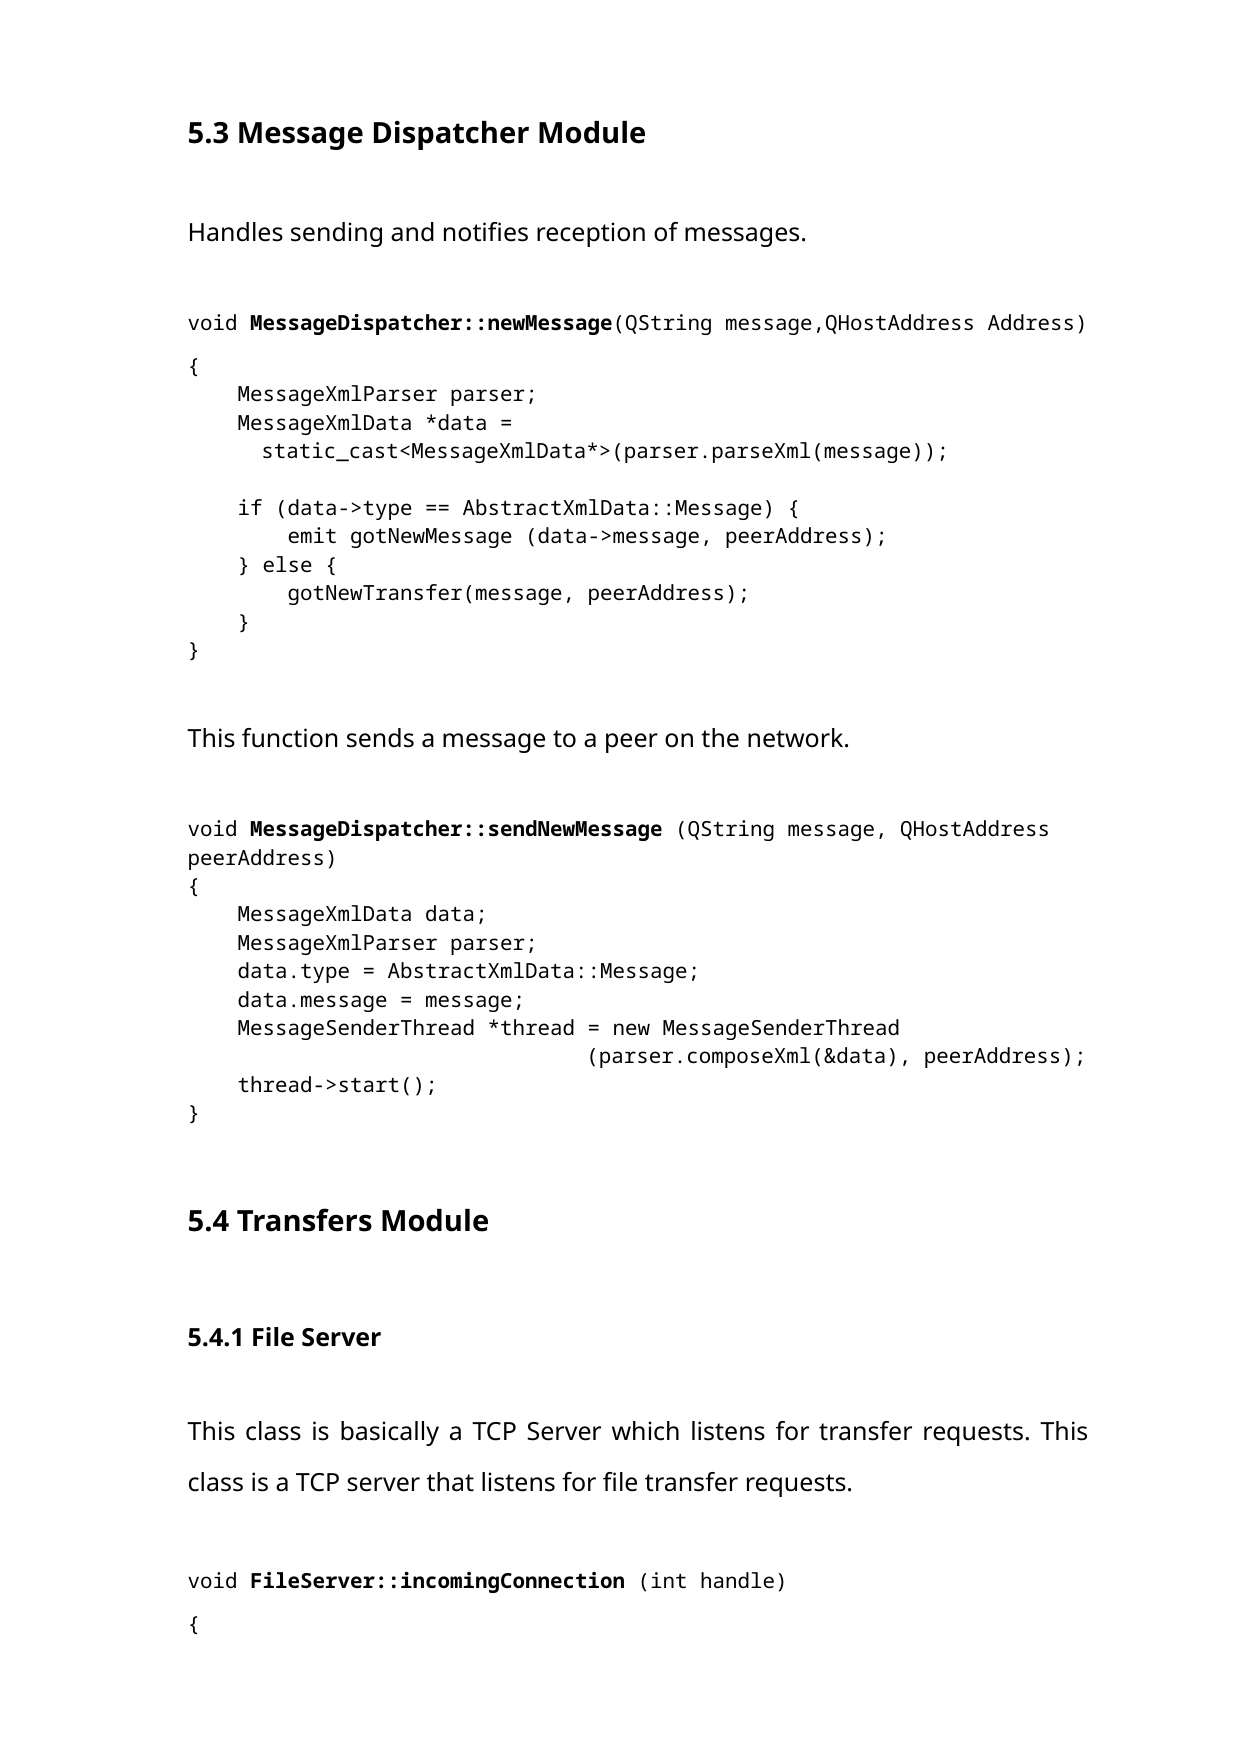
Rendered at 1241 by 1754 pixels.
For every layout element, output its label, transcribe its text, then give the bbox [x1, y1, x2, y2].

text void MessageDispatcher::sendNewMessage (QString message, QHostAddress peerAddress) [187, 814, 1091, 871]
text } else { [187, 550, 1091, 578]
text MessageXmlData *data = static_cast<MessageXmlData*>(parser.parseXml(message)); [187, 408, 1091, 464]
text } [187, 607, 1091, 635]
text data.message = message; [187, 985, 1091, 1013]
text 5.4.1 File Server [187, 1319, 1091, 1354]
text 5.4 Transfers Module [187, 1201, 1091, 1240]
text Handles sending and notifies reception of messages. [187, 214, 1091, 249]
text MessageSenderThread *thread = new MessageSenderThread (parser.composeXml(&data), peerAddress); [187, 1013, 1091, 1070]
text { [187, 871, 1091, 899]
text if (data->type == AbstractXmlData::Message) { [187, 493, 1091, 521]
text This class is basically a TCP Server which listens for transfer requests. This class is a TCP server that listens for file transfer requests. [187, 1413, 1091, 1498]
text gotNewTransfer(message, peerAddress); [187, 578, 1091, 607]
text 5.3 Message Dispatcher Module [187, 112, 1091, 152]
text MessageXmlParser parser; [187, 379, 1091, 408]
text This function sends a message to a peer on the network. [187, 721, 1091, 754]
text } [187, 1098, 1091, 1127]
text emit gotNewMessage (data->message, peerAddress); [187, 521, 1091, 550]
text { [187, 351, 1091, 379]
text MessageXmlParser parser; [187, 928, 1091, 956]
text MessageXmlData data; [187, 899, 1091, 928]
text data.type = AbstractXmlData::Message; [187, 956, 1091, 985]
text } [187, 635, 1091, 664]
text thread->start(); [187, 1070, 1091, 1098]
text void MessageDispatcher::newMessage(QString message,QHostAddress Address) [187, 308, 1091, 337]
text void FileServer::incomingConnection (int handle) [187, 1566, 1091, 1595]
text { [187, 1609, 1091, 1637]
